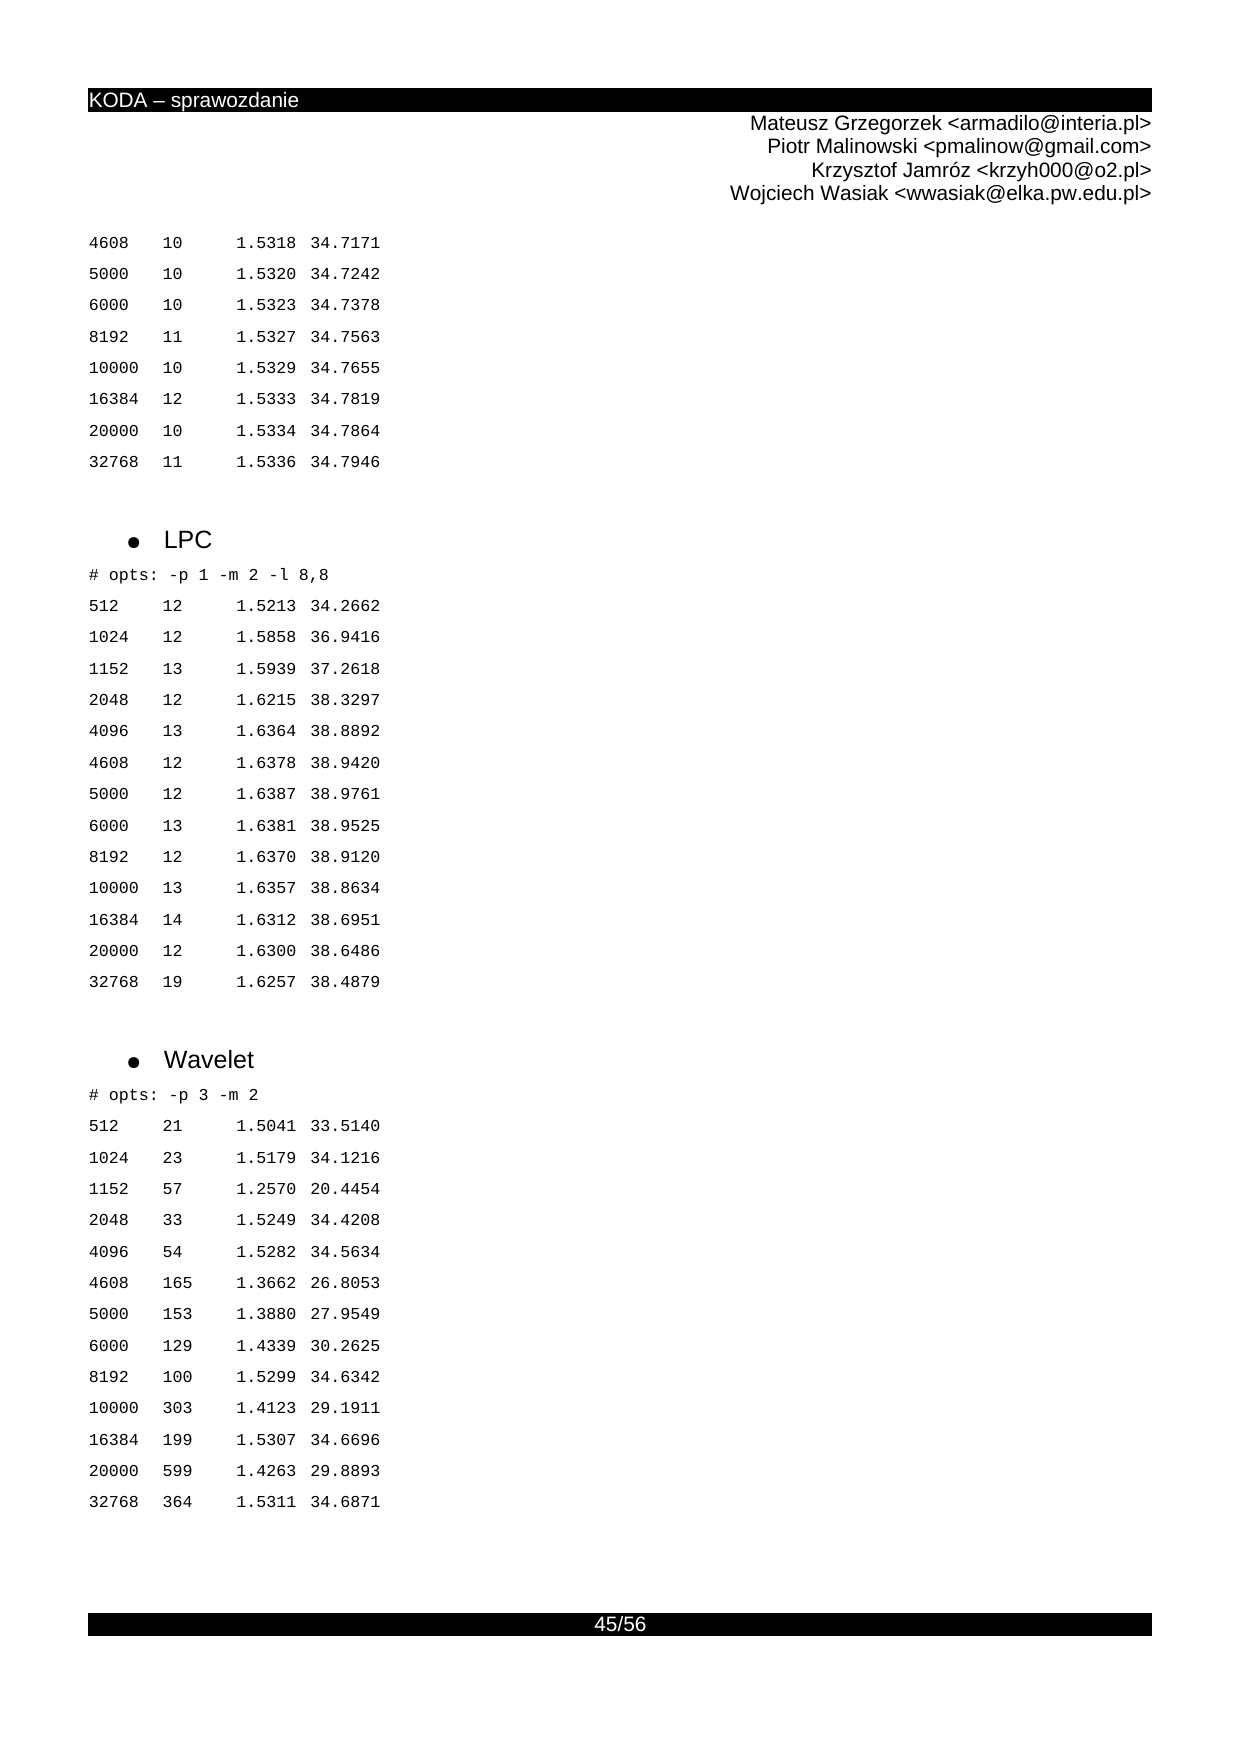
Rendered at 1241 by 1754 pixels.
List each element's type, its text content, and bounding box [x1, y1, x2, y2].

text 1152 13 1.5939 37.2618 [88, 660, 1152, 679]
list LPC [126, 526, 1152, 554]
text 4608 10 1.5318 34.7171 [88, 234, 1152, 253]
text 32768 364 1.5311 34.6871 [88, 1494, 1152, 1513]
text 4608 12 1.6378 38.9420 [88, 754, 1152, 773]
list Wavelet [126, 1046, 1152, 1074]
text 8192 100 1.5299 34.6342 [88, 1369, 1152, 1387]
text 2048 12 1.6215 38.3297 [88, 692, 1152, 711]
text 6000 129 1.4339 30.2625 [88, 1337, 1152, 1356]
text 32768 19 1.6257 38.4879 [88, 974, 1152, 993]
text 20000 10 1.5334 34.7864 [88, 422, 1152, 441]
text 6000 10 1.5323 34.7378 [88, 297, 1152, 316]
text 10000 10 1.5329 34.7655 [88, 359, 1152, 378]
text 10000 13 1.6357 38.8634 [88, 880, 1152, 899]
text # opts: -p 3 -m 2 [88, 1086, 1152, 1105]
text 16384 14 1.6312 38.6951 [88, 911, 1152, 930]
text 6000 13 1.6381 38.9525 [88, 817, 1152, 836]
text 1024 23 1.5179 34.1216 [88, 1149, 1152, 1168]
text 16384 12 1.5333 34.7819 [88, 391, 1152, 410]
text 32768 11 1.5336 34.7946 [88, 454, 1152, 472]
text 4608 165 1.3662 26.8053 [88, 1274, 1152, 1293]
text 4096 13 1.6364 38.8892 [88, 723, 1152, 742]
text 20000 12 1.6300 38.6486 [88, 942, 1152, 961]
text 5000 153 1.3880 27.9549 [88, 1306, 1152, 1325]
text 20000 599 1.4263 29.8893 [88, 1463, 1152, 1482]
text 8192 11 1.5327 34.7563 [88, 328, 1152, 347]
text # opts: -p 1 -m 2 -l 8,8 [88, 566, 1152, 585]
text 512 12 1.5213 34.2662 [88, 598, 1152, 616]
text 16384 199 1.5307 34.6696 [88, 1431, 1152, 1450]
text 5000 10 1.5320 34.7242 [88, 266, 1152, 284]
text 10000 303 1.4123 29.1911 [88, 1400, 1152, 1419]
text 512 21 1.5041 33.5140 [88, 1118, 1152, 1137]
text 8192 12 1.6370 38.9120 [88, 848, 1152, 867]
text 1152 57 1.2570 20.4454 [88, 1181, 1152, 1199]
text 4096 54 1.5282 34.5634 [88, 1243, 1152, 1262]
text 2048 33 1.5249 34.4208 [88, 1212, 1152, 1231]
text 5000 12 1.6387 38.9761 [88, 786, 1152, 804]
text 1024 12 1.5858 36.9416 [88, 629, 1152, 648]
